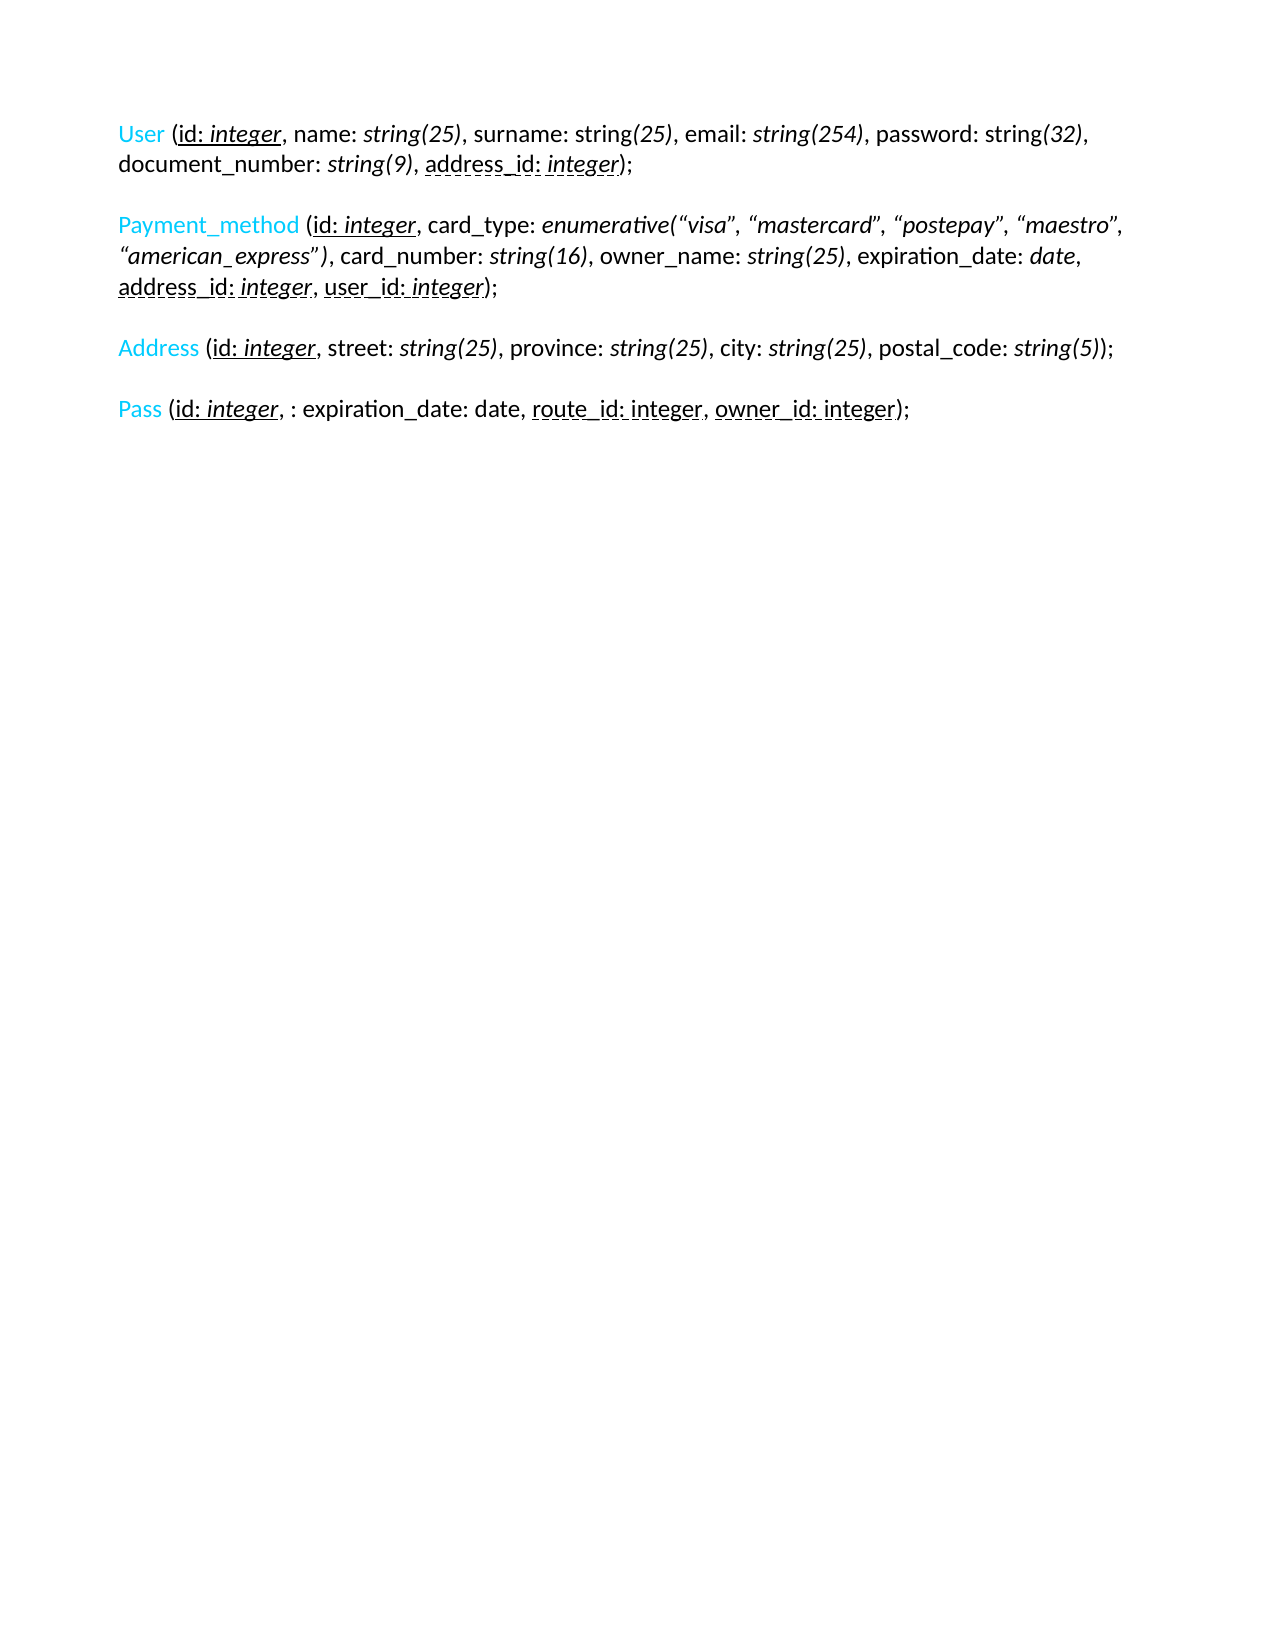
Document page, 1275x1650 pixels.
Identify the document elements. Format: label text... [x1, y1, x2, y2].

text Address (id: integer, street: string(25), province: string(25), city: string(25), postal_code: string(5)); [118, 332, 1157, 362]
text Payment_method (id: integer, card_type: enumerative(“visa”, “mastercard”, “postepay”, “maestro”, “american_express”), card_number: string(16), owner_name: string(25), expiration_date: date, address_id: integer, user_id: integer); [118, 210, 1157, 301]
text User (id: integer, name: string(25), surname: string(25), email: string(254), password: string(32), document_number: string(9), address_id: integer); [118, 118, 1157, 179]
text Pass (id: integer, : expiration_date: date, route_id: integer, owner_id: integer); [118, 393, 1157, 423]
